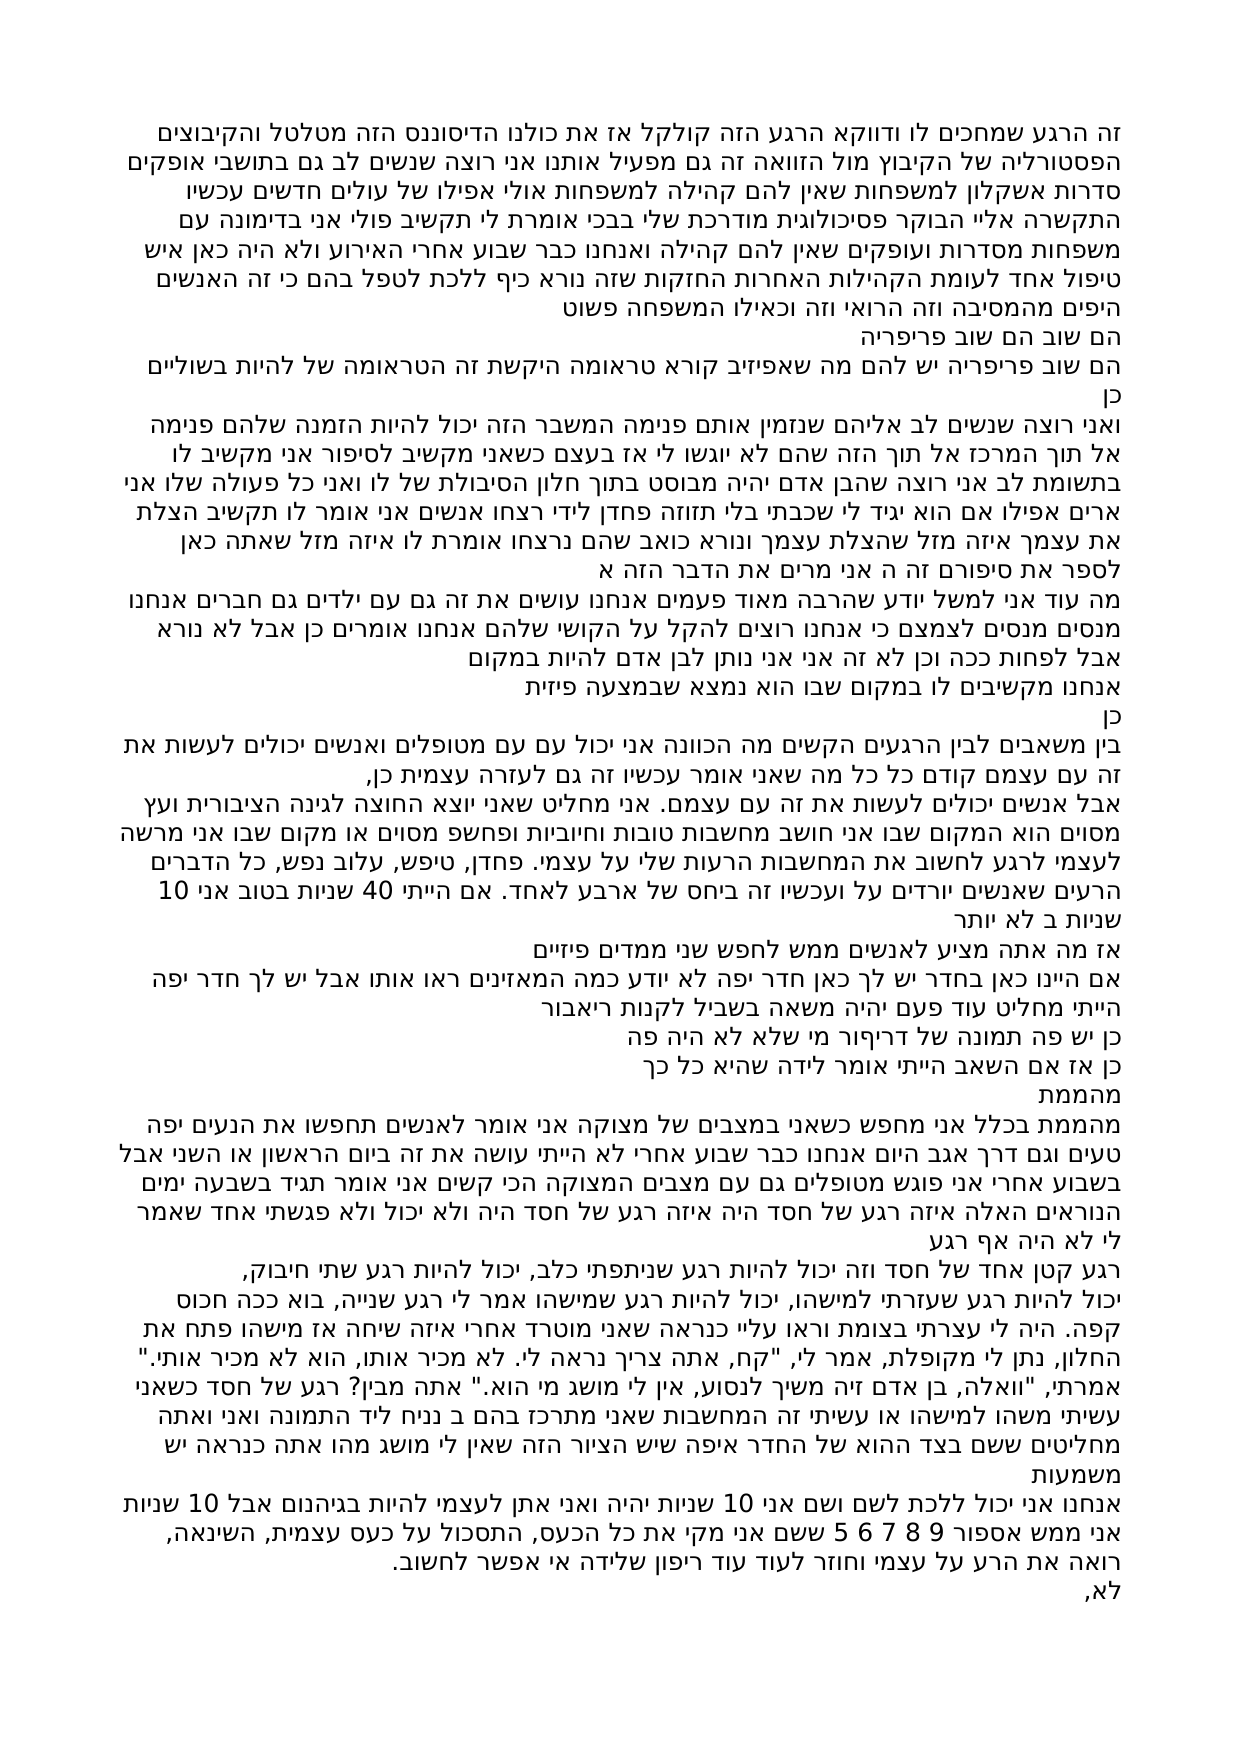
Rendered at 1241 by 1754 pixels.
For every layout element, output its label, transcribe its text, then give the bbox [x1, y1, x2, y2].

text כן אז אם השאב הייתי אומר לידה שהיא כל כך [118, 1051, 1122, 1081]
text מה עוד אני למשל יודע שהרבה מאוד פעמים אנחנו עושים את זה גם עם ילדים גם חברים אנחנו מנסים מנסים לצמצם כי אנחנו רוצים להקל על הקושי שלהם אנחנו אומרים כן אבל לא נורא אבל לפחות ככה וכן לא זה אני אני נותן לבן אדם להיות במקום [118, 585, 1122, 672]
text כן [118, 701, 1122, 731]
text לא, [118, 1576, 1122, 1606]
text הם שוב פריפריה יש להם מה שאפיזיב קורא טראומה היקשת זה הטראומה של להיות בשוליים [118, 351, 1122, 381]
text רגע קטן אחד של חסד וזה יכול להיות רגע שניתפתי כלב, יכול להיות רגע שתי חיבוק, [118, 1256, 1122, 1285]
text יכול להיות רגע שעזרתי למישהו, יכול להיות רגע שמישהו אמר לי רגע שנייה, בוא ככה חכוס קפה. היה לי עצרתי בצומת וראו עליי כנראה שאני מוטרד אחרי איזה שיחה אז מישהו פתח את החלון, נתן לי מקופלת, אמר לי, "קח, אתה צריך נראה לי. לא מכיר אותו, הוא לא מכיר אותי." אמרתי, "וואלה, בן אדם זיה משיך לנסוע, אין לי מושג מי הוא." אתה מבין? רגע של חסד כשאני עשיתי משהו למישהו או עשיתי זה המחשבות שאני מתרכז בהם ב נניח ליד התמונה ואני ואתה מחליטים ששם בצד ההוא של החדר איפה שיש הציור הזה שאין לי מושג מהו אתה כנראה יש משמעות [118, 1285, 1122, 1489]
text אנחנו מקשיבים לו במקום שבו הוא נמצא שבמצעה פיזית [118, 672, 1122, 701]
text אם היינו כאן בחדר יש לך כאן חדר יפה לא יודע כמה המאזינים ראו אותו אבל יש לך חדר יפה הייתי מחליט עוד פעם יהיה משאה בשביל לקנות ריאבור [118, 964, 1122, 1022]
text זה הרגע שמחכים לו ודווקא הרגע הזה קולקל אז את כולנו הדיסוננס הזה מטלטל והקיבוצים הפסטורליה של הקיבוץ מול הזוואה זה גם מפעיל אותנו אני רוצה שנשים לב גם בתושבי אופקים סדרות אשקלון למשפחות שאין להם קהילה למשפחות אולי אפילו של עולים חדשים עכשיו התקשרה אליי הבוקר פסיכולוגית מודרכת שלי בבכי אומרת לי תקשיב פולי אני בדימונה עם משפחות מסדרות ועופקים שאין להם קהילה ואנחנו כבר שבוע אחרי האירוע ולא היה כאן איש טיפול אחד לעומת הקהילות האחרות החזקות שזה נורא כיף ללכת לטפל בהם כי זה האנשים היפים מהמסיבה וזה הרואי וזה וכאילו המשפחה פשוט [118, 118, 1122, 322]
text מהממת [118, 1081, 1122, 1110]
text אנחנו אני יכול ללכת לשם ושם אני 10 שניות יהיה ואני אתן לעצמי להיות בגיהנום אבל 10 שניות אני ממש אספור 9 8 7 6 5 ששם אני מקי את כל הכעס, התסכול על כעס עצמית, השינאה, רואה את הרע על עצמי וחוזר לעוד עוד ריפון שלידה אי אפשר לחשוב. [118, 1489, 1122, 1576]
text אז מה אתה מציע לאנשים ממש לחפש שני ממדים פיזיים [118, 935, 1122, 964]
text כן [118, 381, 1122, 410]
text מהממת בכלל אני מחפש כשאני במצבים של מצוקה אני אומר לאנשים תחפשו את הנעים יפה טעים וגם דרך אגב היום אנחנו כבר שבוע אחרי לא הייתי עושה את זה ביום הראשון או השני אבל בשבוע אחרי אני פוגש מטופלים גם עם מצבים המצוקה הכי קשים אני אומר תגיד בשבעה ימים הנוראים האלה איזה רגע של חסד היה איזה רגע של חסד היה ולא יכול ולא פגשתי אחד שאמר לי לא היה אף רגע [118, 1110, 1122, 1256]
text בין משאבים לבין הרגעים הקשים מה הכוונה אני יכול עם עם מטופלים ואנשים יכולים לעשות את זה עם עצמם קודם כל כל מה שאני אומר עכשיו זה גם לעזרה עצמית כן, [118, 731, 1122, 789]
text כן יש פה תמונה של דריףור מי שלא לא היה פה [118, 1022, 1122, 1051]
text הם שוב הם שוב פריפריה [118, 322, 1122, 351]
text אבל אנשים יכולים לעשות את זה עם עצמם. אני מחליט שאני יוצא החוצה לגינה הציבורית ועץ מסוים הוא המקום שבו אני חושב מחשבות טובות וחיוביות ופחשפ מסוים או מקום שבו אני מרשה לעצמי לרגע לחשוב את המחשבות הרעות שלי על עצמי. פחדן, טיפש, עלוב נפש, כל הדברים הרעים שאנשים יורדים על ועכשיו זה ביחס של ארבע לאחד. אם הייתי 40 שניות בטוב אני 10 שניות ב לא יותר [118, 789, 1122, 935]
text ואני רוצה שנשים לב אליהם שנזמין אותם פנימה המשבר הזה יכול להיות הזמנה שלהם פנימה אל תוך המרכז אל תוך הזה שהם לא יוגשו לי אז בעצם כשאני מקשיב לסיפור אני מקשיב לו בתשומת לב אני רוצה שהבן אדם יהיה מבוסט בתוך חלון הסיבולת של לו ואני כל פעולה שלו אני ארים אפילו אם הוא יגיד לי שכבתי בלי תזוזה פחדן לידי רצחו אנשים אני אומר לו תקשיב הצלת את עצמך איזה מזל שהצלת עצמך ונורא כואב שהם נרצחו אומרת לו איזה מזל שאתה כאן לספר את סיפורם זה ה אני מרים את הדבר הזה א [118, 410, 1122, 585]
